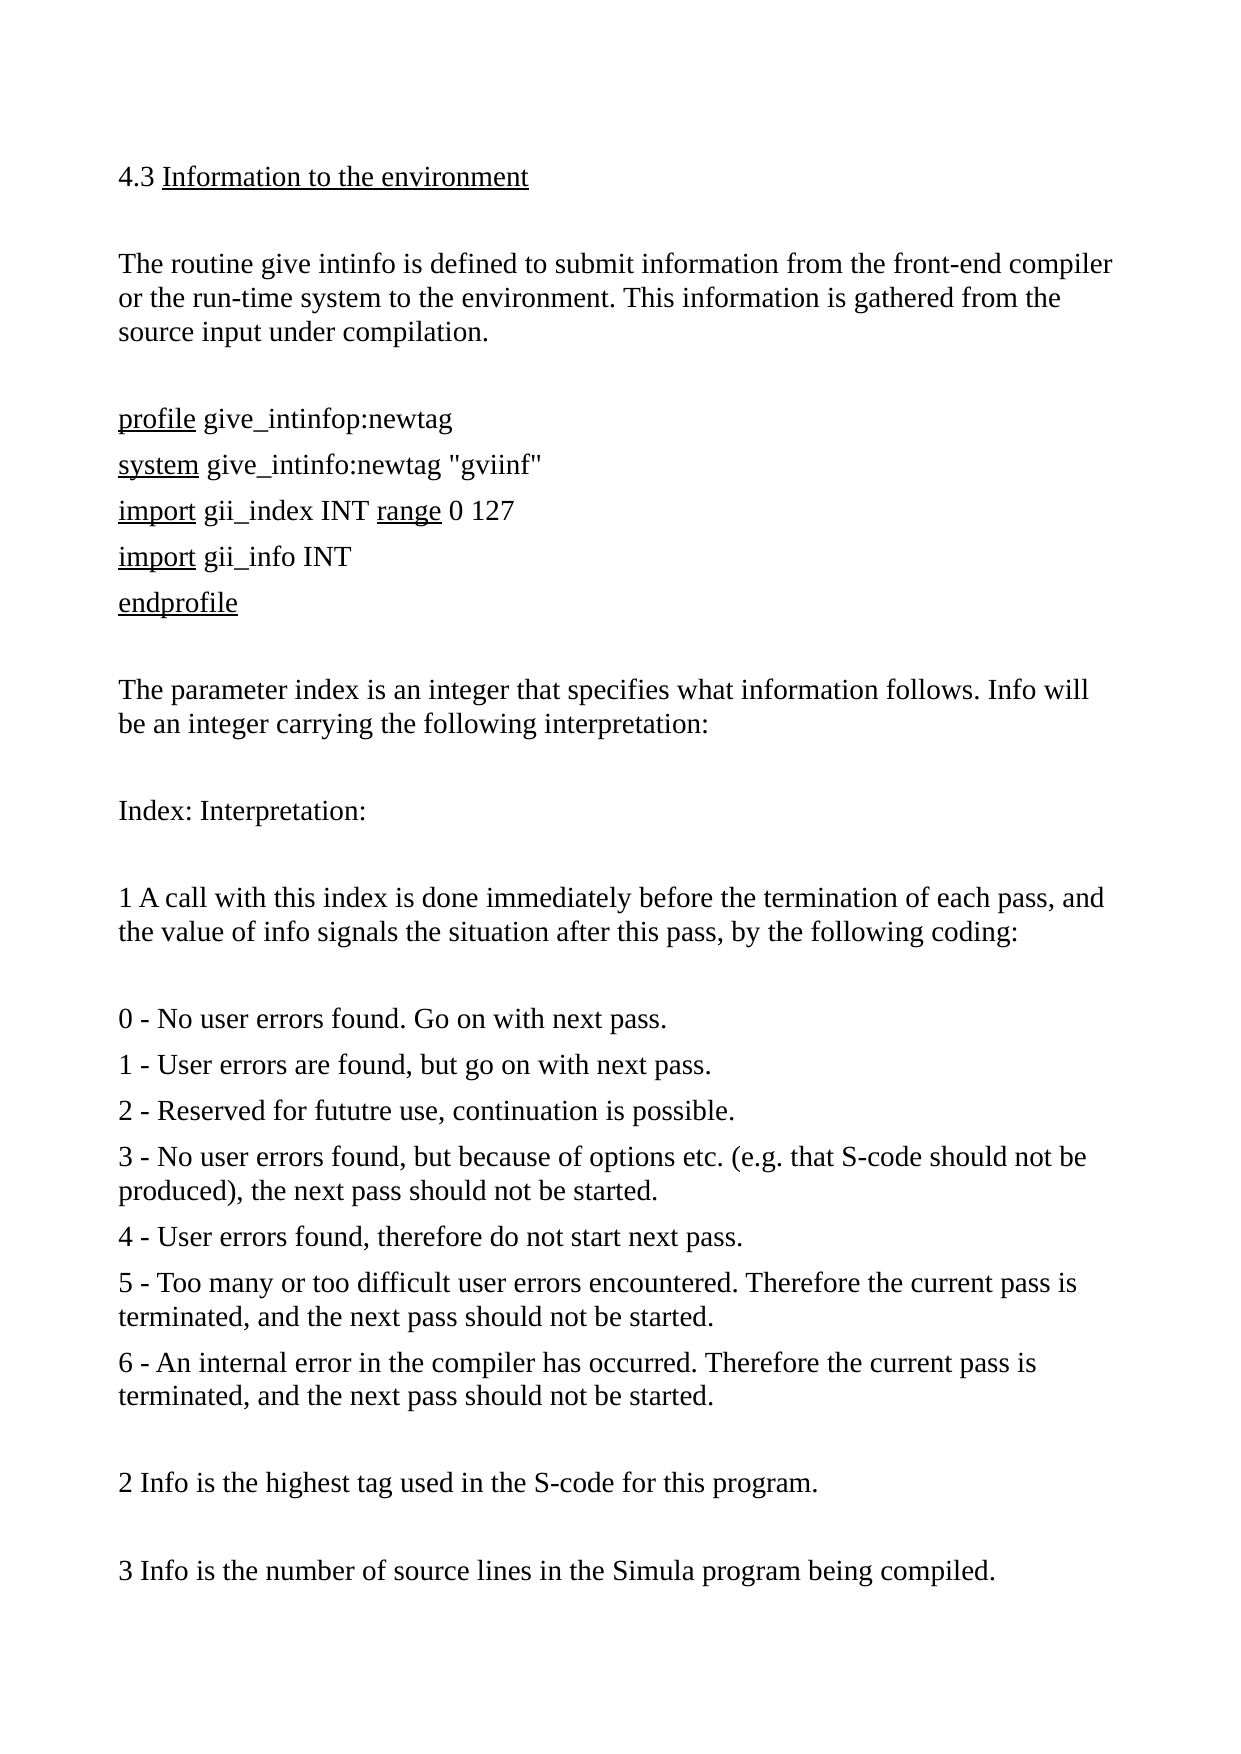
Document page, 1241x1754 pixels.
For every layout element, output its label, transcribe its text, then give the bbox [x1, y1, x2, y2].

text 4.3 Information to the environment [118, 159, 1122, 193]
text 1 - User errors are found, but go on with next pass. [118, 1047, 1122, 1081]
text 3 Info is the number of source lines in the Simula program being compiled. [118, 1553, 1122, 1586]
text Index: Interpretation: [118, 793, 1122, 827]
text 0 - No user errors found. Go on with next pass. [118, 1001, 1122, 1035]
text import gii_info INT [118, 539, 1122, 573]
text The routine give intinfo is defined to submit information from the front-end compiler or the run-time system to the environment. This information is gathered from the source input under compilation. [118, 247, 1122, 347]
text 4 - User errors found, therefore do not start next pass. [118, 1219, 1122, 1253]
text 5 - Too many or too difficult user errors encountered. Therefore the current pass is terminated, and the next pass should not be started. [118, 1265, 1122, 1332]
text profile give_intinfop:newtag [118, 401, 1122, 434]
text 2 - Reserved for fututre use, continuation is possible. [118, 1093, 1122, 1127]
text import gii_index INT range 0 127 [118, 493, 1122, 527]
text system give_intinfo:newtag "gviinf" [118, 447, 1122, 481]
text 2 Info is the highest tag used in the S-code for this program. [118, 1466, 1122, 1499]
text endprofile [118, 585, 1122, 619]
text 6 - An internal error in the compiler has occurred. Therefore the current pass is terminated, and the next pass should not be started. [118, 1345, 1122, 1412]
text The parameter index is an integer that specifies what information follows. Info will be an integer carrying the following interpretation: [118, 672, 1122, 739]
text 3 - No user errors found, but because of options etc. (e.g. that S-code should not be produced), the next pass should not be started. [118, 1139, 1122, 1207]
text 1 A call with this index is done immediately before the termination of each pass, and the value of info signals the situation after this pass, by the following coding: [118, 881, 1122, 948]
